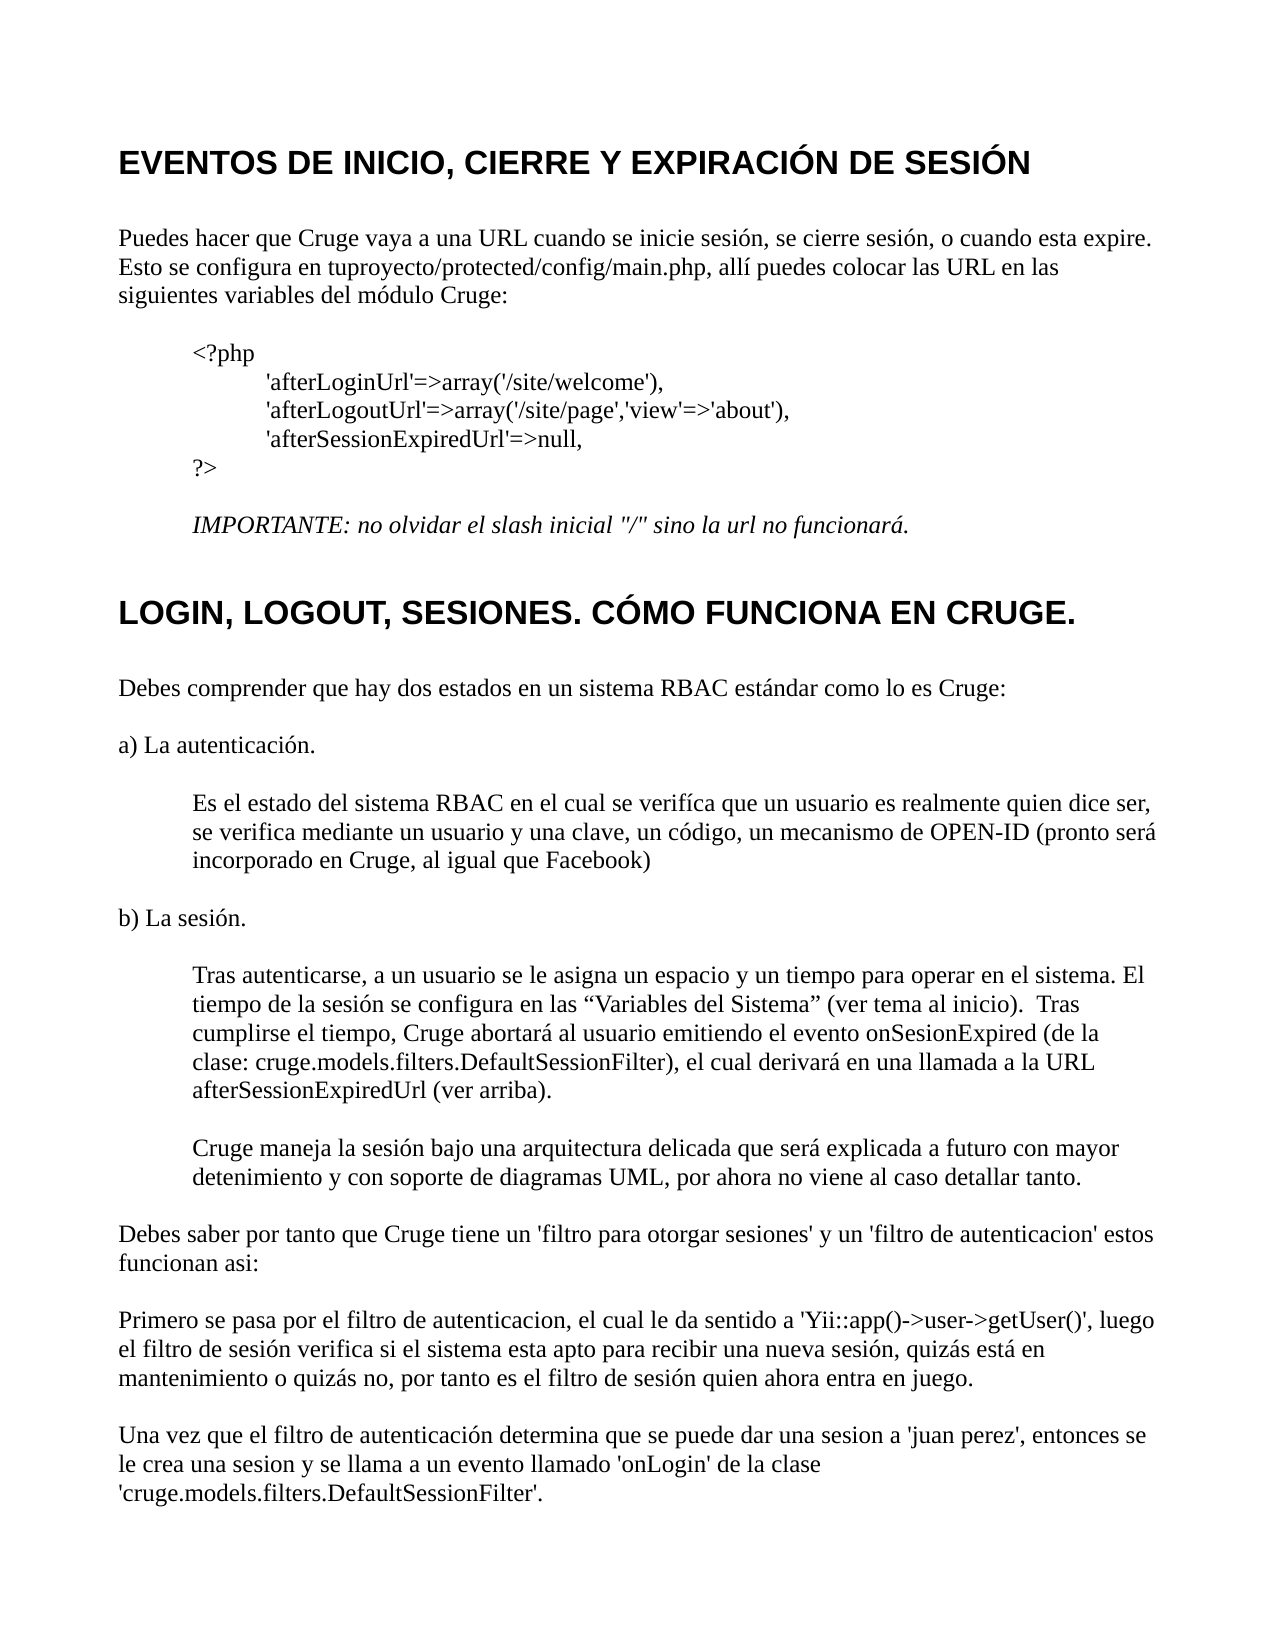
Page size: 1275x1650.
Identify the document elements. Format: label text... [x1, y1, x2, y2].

text Debes saber por tanto que Cruge tiene un 'filtro para otorgar sesiones' y un 'filtro de autenticacion' estos funcionan asi: [118, 1219, 1157, 1277]
text Es el estado del sistema RBAC en el cual se verifíca que un usuario es realmente quien dice ser, se verifica mediante un usuario y una clave, un código, un mecanismo de OPEN-ID (pronto será incorporado en Cruge, al igual que Facebook) [118, 759, 1157, 874]
text 'afterSessionExpiredUrl'=>null, ?> IMPORTANTE: no olvidar el slash inicial "/" sino la url no funcionará. [118, 424, 1157, 539]
subtitle EVENTOS DE INICIO, CIERRE Y EXPIRACIÓN DE SESIÓN [118, 143, 1157, 182]
text 'afterLoginUrl'=>array('/site/welcome'), 'afterLogoutUrl'=>array('/site/page','view'=>'about'), [118, 367, 1157, 424]
text b) La sesión. [118, 903, 1157, 932]
text <?php [118, 338, 1157, 367]
text Debes comprender que hay dos estados en un sistema RBAC estándar como lo es Cruge: [118, 673, 1157, 702]
subtitle LOGIN, LOGOUT, SESIONES. CÓMO FUNCIONA EN CRUGE. [118, 593, 1157, 632]
text Puedes hacer que Cruge vaya a una URL cuando se inicie sesión, se cierre sesión, o cuando esta expire. Esto se configura en tuproyecto/protected/config/main.php, allí puedes colocar las URL en las siguientes variables del módulo Cruge: [118, 223, 1157, 309]
text Una vez que el filtro de autenticación determina que se puede dar una sesion a 'juan perez', entonces se le crea una sesion y se llama a un evento llamado 'onLogin' de la clase 'cruge.models.filters.DefaultSessionFilter'. [118, 1420, 1157, 1507]
text a) La autenticación. [118, 730, 1157, 759]
text Tras autenticarse, a un usuario se le asigna un espacio y un tiempo para operar en el sistema. El tiempo de la sesión se configura en las “Variables del Sistema” (ver tema al inicio). Tras cumplirse el tiempo, Cruge abortará al usuario emitiendo el evento onSesionExpired (de la clase: cruge.models.filters.DefaultSessionFilter), el cual derivará en una llamada a la URL afterSessionExpiredUrl (ver arriba). Cruge maneja la sesión bajo una arquitectura delicada que será explicada a futuro con mayor detenimiento y con soporte de diagramas UML, por ahora no viene al caso detallar tanto. [118, 932, 1157, 1190]
text Primero se pasa por el filtro de autenticacion, el cual le da sentido a 'Yii::app()->user->getUser()', luego el filtro de sesión verifica si el sistema esta apto para recibir una nueva sesión, quizás está en mantenimiento o quizás no, por tanto es el filtro de sesión quien ahora entra en juego. [118, 1305, 1157, 1392]
